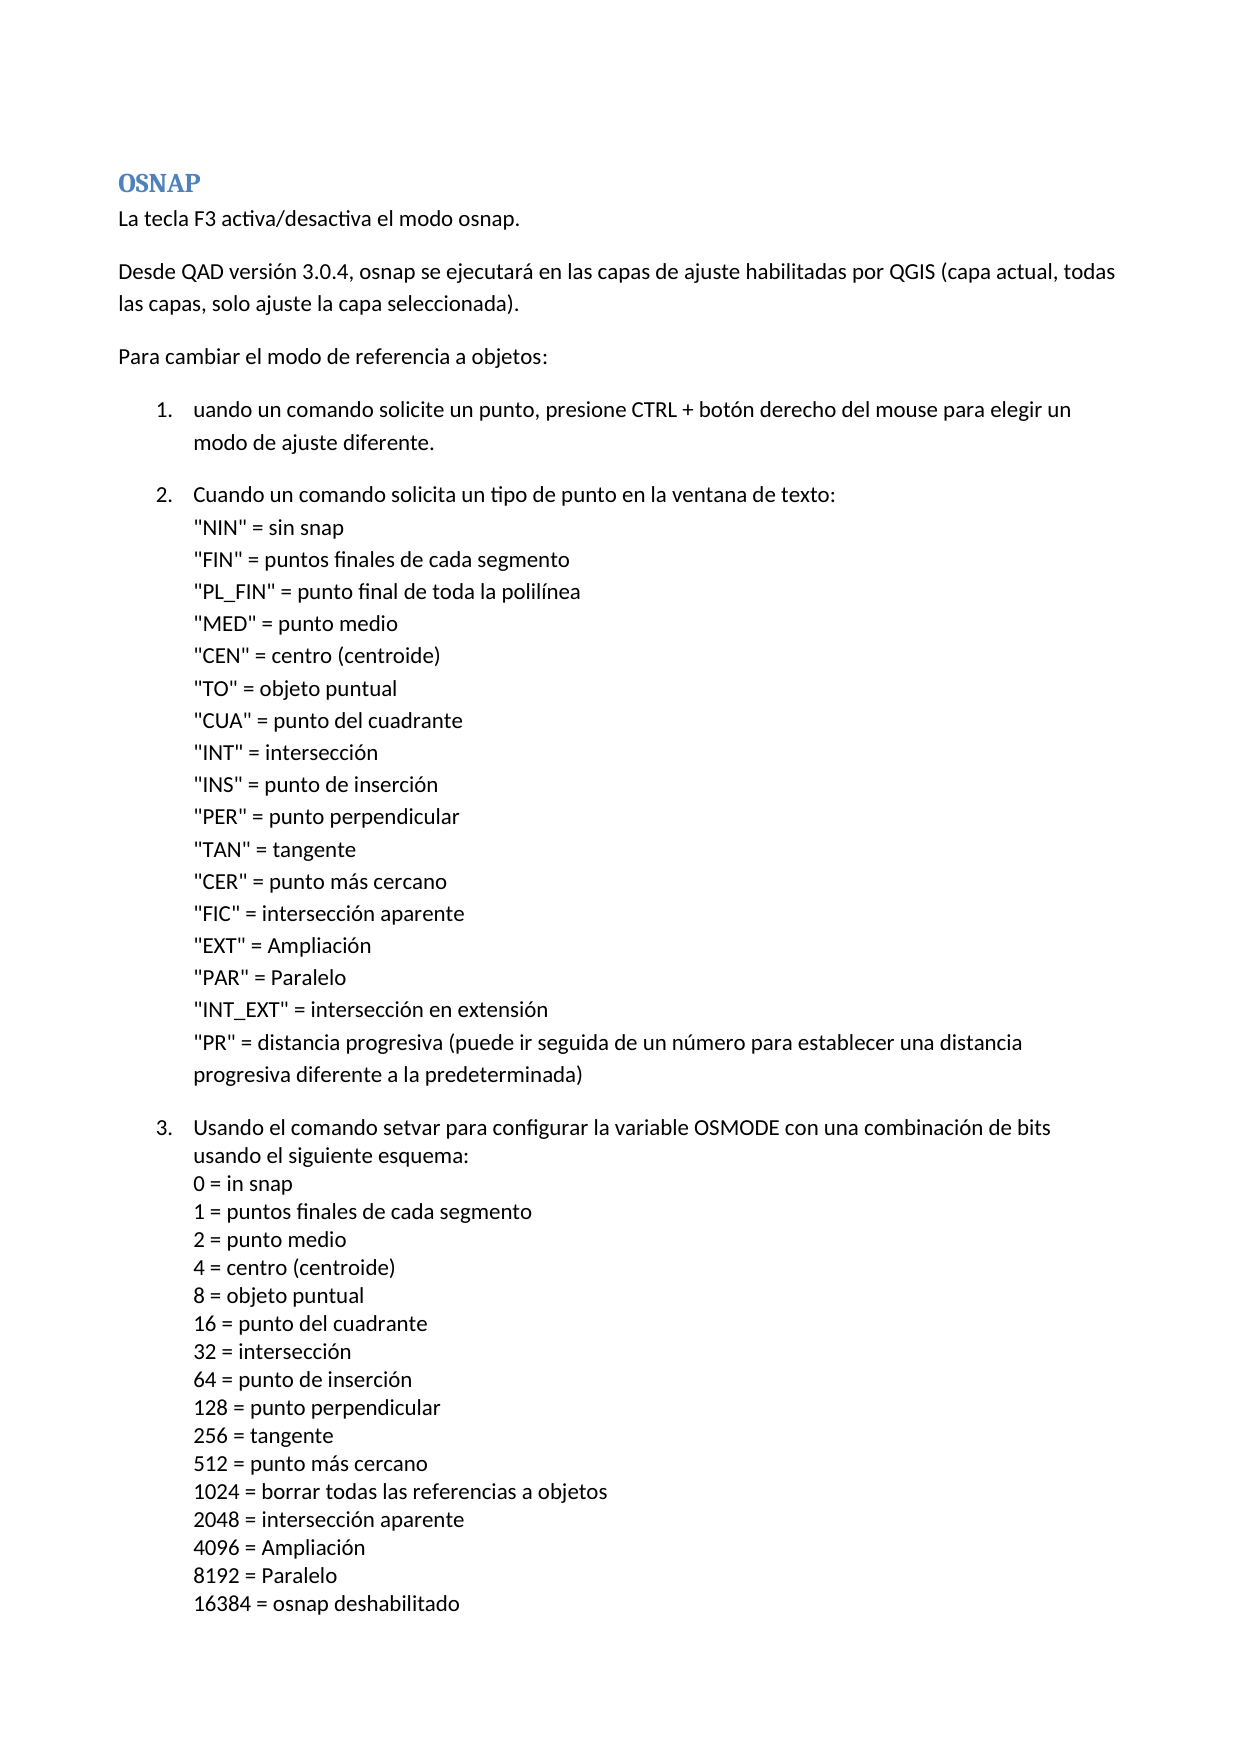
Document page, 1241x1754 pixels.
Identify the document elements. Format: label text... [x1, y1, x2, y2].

text Desde QAD versión 3.0.4, osnap se ejecutará en las capas de ajuste habilitadas por QGIS (capa actual, todas las capas, solo ajuste la capa seleccionada). [118, 257, 1122, 317]
list uando un comando solicite un punto, presione CTRL + botón derecho del mouse para elegir un modo de ajuste diferente. [156, 395, 1122, 456]
list Usando el comando setvar para configurar la variable OSMODE con una combinación de bits usando el siguiente esquema: 0 = in snap 1 = puntos finales de cada segmento 2 = punto medio 4 = centro (centroide) 8 = objeto puntual 16 = punto del cuadrante 32 = intersección 64 = punto de inserción 128 = punto perpendicular 256 = tangente 512 = punto más cercano 1024 = borrar todas las referencias a objetos 2048 = intersección aparente 4096 = Ampliación 8192 = Paralelo 16384 = osnap deshabilitado [156, 1113, 1122, 1617]
list Cuando un comando solicita un tipo de punto en la ventana de texto: "NIN" = sin snap "FIN" = puntos finales de cada segmento "PL_FIN" = punto final de toda la polilínea "MED" = punto medio "CEN" = centro (centroide) "TO" = objeto puntual "CUA" = punto del cuadrante "INT" = intersección "INS" = punto de inserción "PER" = punto perpendicular "TAN" = tangente "CER" = punto más cercano "FIC" = intersección aparente "EXT" = Ampliación "PAR" = Paralelo "INT_EXT" = intersección en extensión "PR" = distancia progresiva (puede ir seguida de un número para establecer una distancia progresiva diferente a la predeterminada) [156, 481, 1122, 1088]
subtitle OSNAP [118, 168, 1122, 199]
text La tecla F3 activa/desactiva el modo osnap. [118, 204, 1122, 232]
text Para cambiar el modo de referencia a objetos: [118, 342, 1122, 370]
